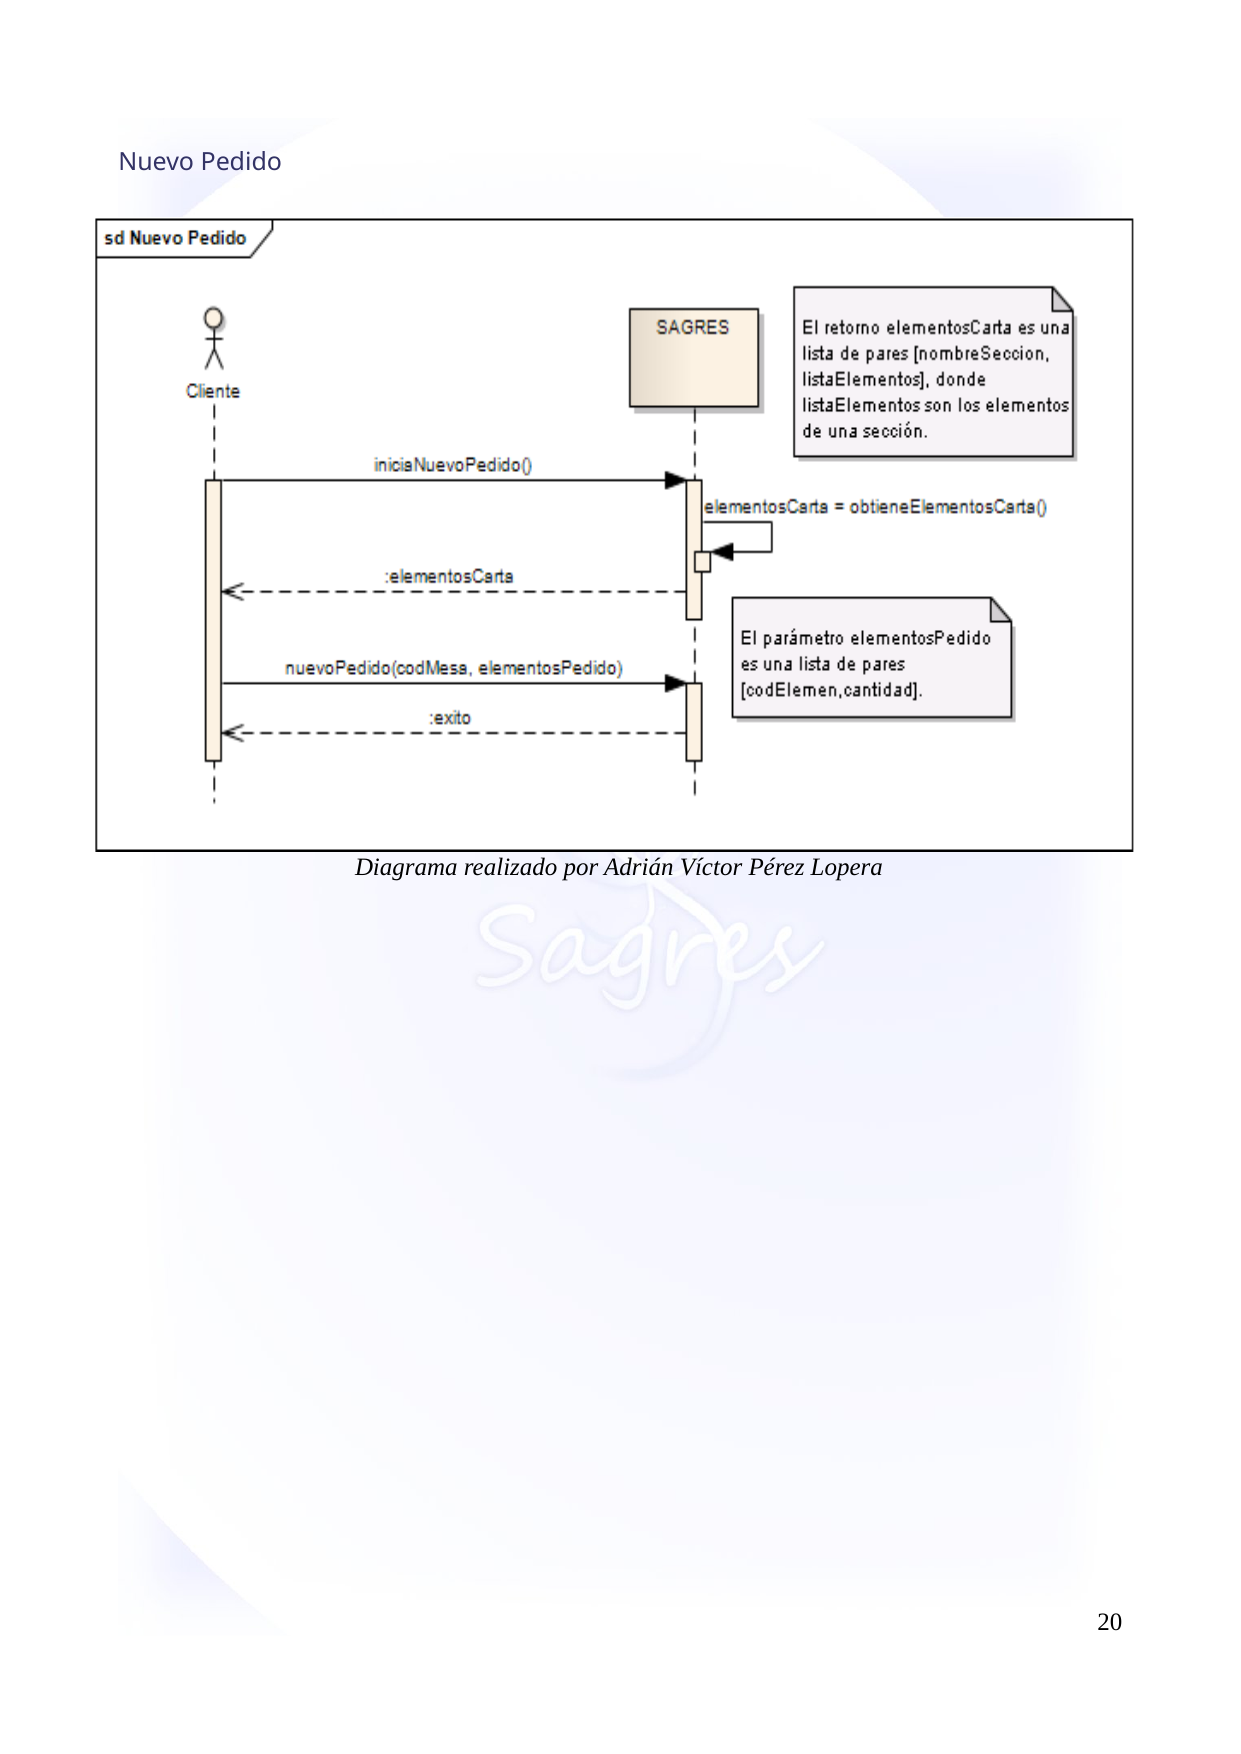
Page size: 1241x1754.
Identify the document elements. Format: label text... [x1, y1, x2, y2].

text Diagrama realizado por Adrián Víctor Pérez Lopera [118, 852, 1122, 881]
subtitle Nuevo Pedido [118, 143, 1122, 177]
picture [118, 177, 1122, 190]
text [118, 190, 1122, 217]
picture [94, 217, 1134, 852]
picture [118, 118, 1122, 143]
picture [118, 881, 1122, 1636]
